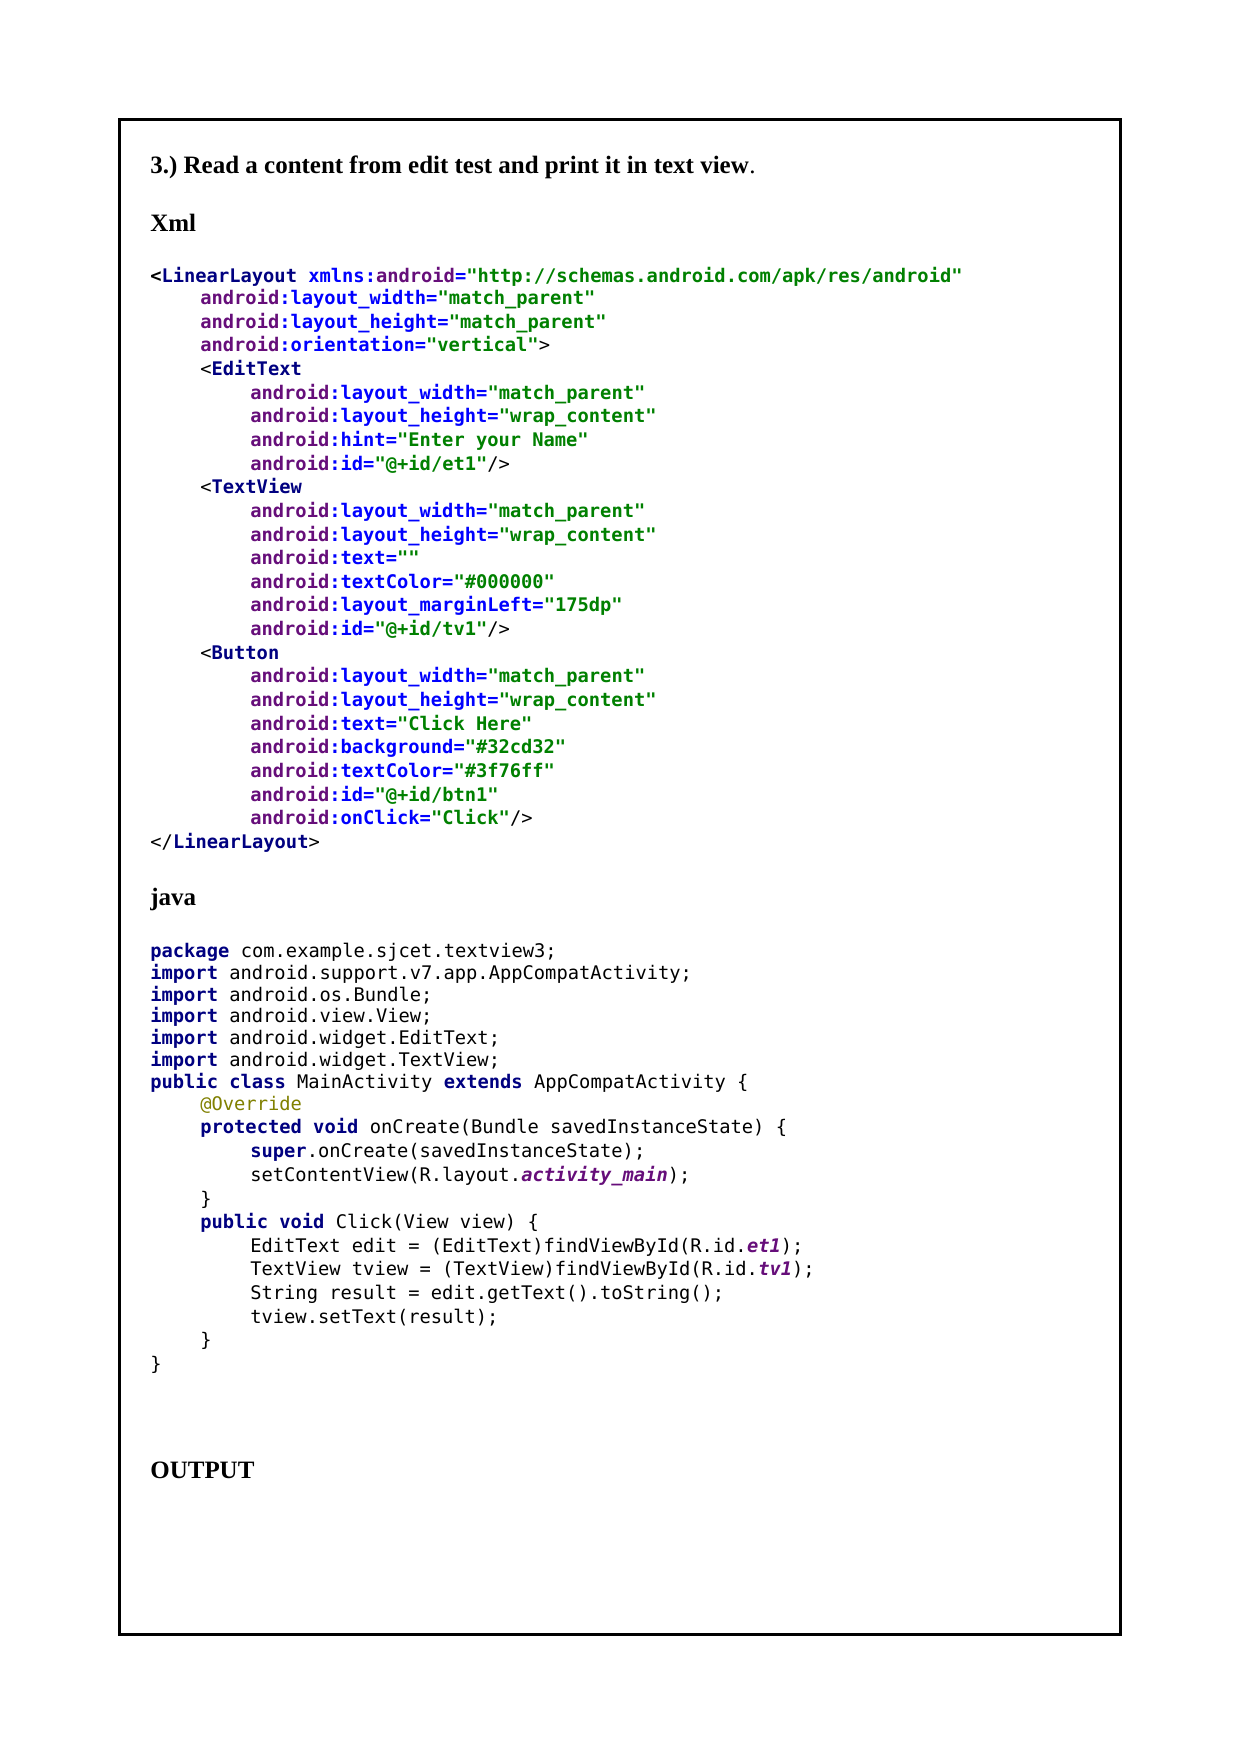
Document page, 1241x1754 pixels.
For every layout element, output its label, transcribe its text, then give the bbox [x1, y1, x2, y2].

text TextView tview = (TextView)findViewById(R.id.tv1); [150, 1258, 1090, 1282]
text android:background="#32cd32" [150, 736, 1090, 760]
text import android.os.Bundle; [150, 983, 1090, 1005]
text android:onClick="Click"/> [150, 807, 1090, 831]
text public void Click(View view) { [150, 1211, 1090, 1235]
text String result = edit.getText().toString(); [150, 1282, 1090, 1306]
text } [150, 1353, 1090, 1375]
text android:layout_height="wrap_content" [150, 689, 1090, 713]
text android:id="@+id/et1"/> [150, 453, 1090, 476]
text OUTPUT [150, 1455, 1090, 1484]
text android:layout_width="match_parent" [150, 500, 1090, 523]
text android:orientation="vertical"> [150, 334, 1090, 358]
text Xml [150, 208, 1090, 236]
text </LinearLayout> [150, 831, 1090, 853]
text package com.example.sjcet.textview3; [150, 940, 1090, 962]
text protected void onCreate(Bundle savedInstanceState) { [150, 1117, 1090, 1140]
text tview.setText(result); [150, 1306, 1090, 1329]
text @Override [150, 1093, 1090, 1117]
text <EditText [150, 358, 1090, 382]
text android:layout_height="wrap_content" [150, 405, 1090, 429]
text super.onCreate(savedInstanceState); [150, 1140, 1090, 1164]
text <LinearLayout xmlns:android="http://schemas.android.com/apk/res/android" [150, 265, 1090, 287]
text android:layout_width="match_parent" [150, 665, 1090, 689]
text android:text="Click Here" [150, 713, 1090, 736]
text android:id="@+id/btn1" [150, 784, 1090, 807]
text java [150, 882, 1090, 911]
text import android.view.View; [150, 1005, 1090, 1027]
text android:layout_width="match_parent" [150, 287, 1090, 311]
text } [150, 1187, 1090, 1211]
text android:textColor="#3f76ff" [150, 760, 1090, 784]
text android:layout_height="wrap_content" [150, 523, 1090, 547]
text android:layout_width="match_parent" [150, 382, 1090, 405]
text import android.widget.TextView; [150, 1049, 1090, 1071]
text android:id="@+id/tv1"/> [150, 618, 1090, 642]
text import android.widget.EditText; [150, 1027, 1090, 1049]
text import android.support.v7.app.AppCompatActivity; [150, 962, 1090, 983]
text } [150, 1329, 1090, 1353]
text android:hint="Enter your Name" [150, 429, 1090, 453]
text public class MainActivity extends AppCompatActivity { [150, 1071, 1090, 1093]
text <Button [150, 642, 1090, 665]
text <TextView [150, 476, 1090, 500]
text android:layout_height="match_parent" [150, 311, 1090, 334]
text android:text="" [150, 547, 1090, 571]
text android:layout_marginLeft="175dp" [150, 594, 1090, 618]
text EditText edit = (EditText)findViewById(R.id.et1); [150, 1235, 1090, 1258]
text setContentView(R.layout.activity_main); [150, 1164, 1090, 1187]
text android:textColor="#000000" [150, 571, 1090, 594]
text 3.) Read a content from edit test and print it in text view. [150, 150, 1090, 179]
